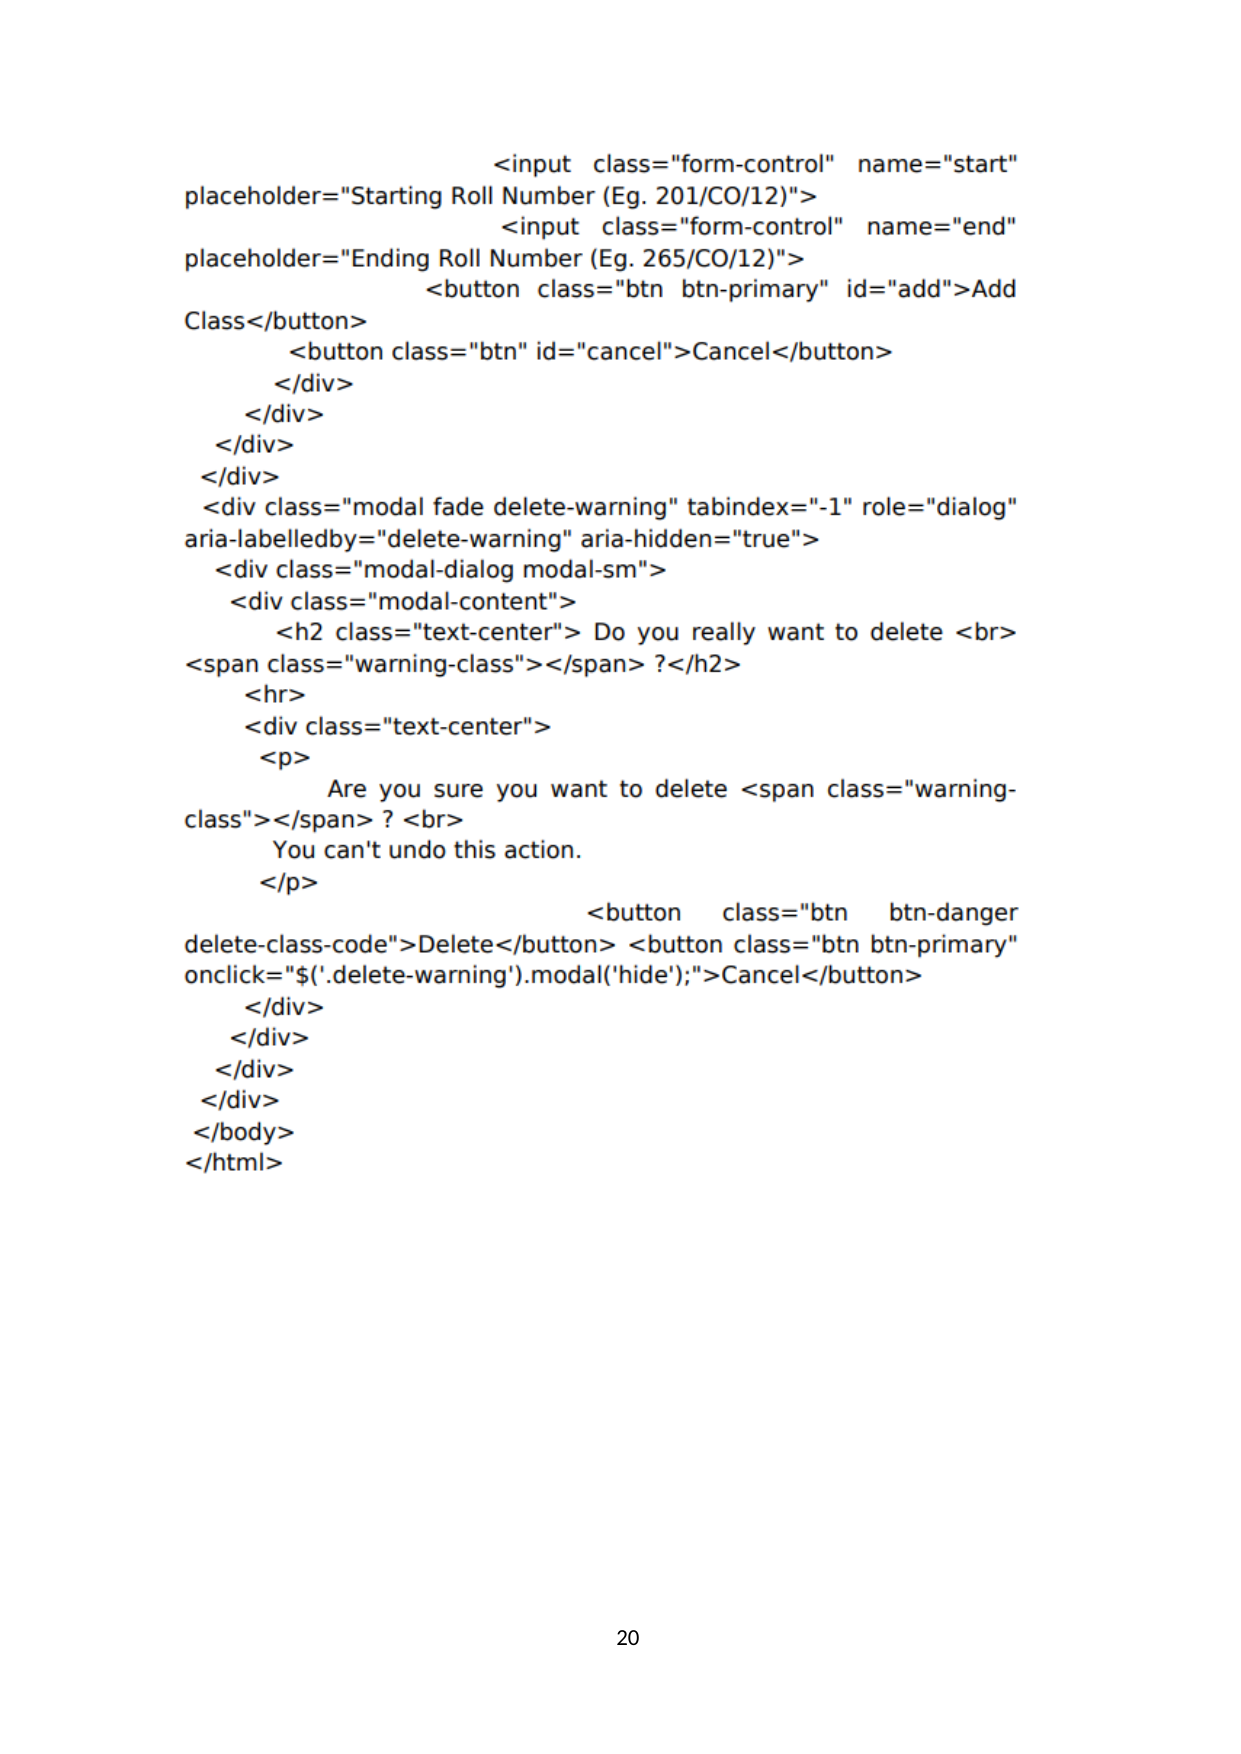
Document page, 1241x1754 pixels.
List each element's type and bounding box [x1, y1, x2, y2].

picture [150, 150, 1106, 1239]
